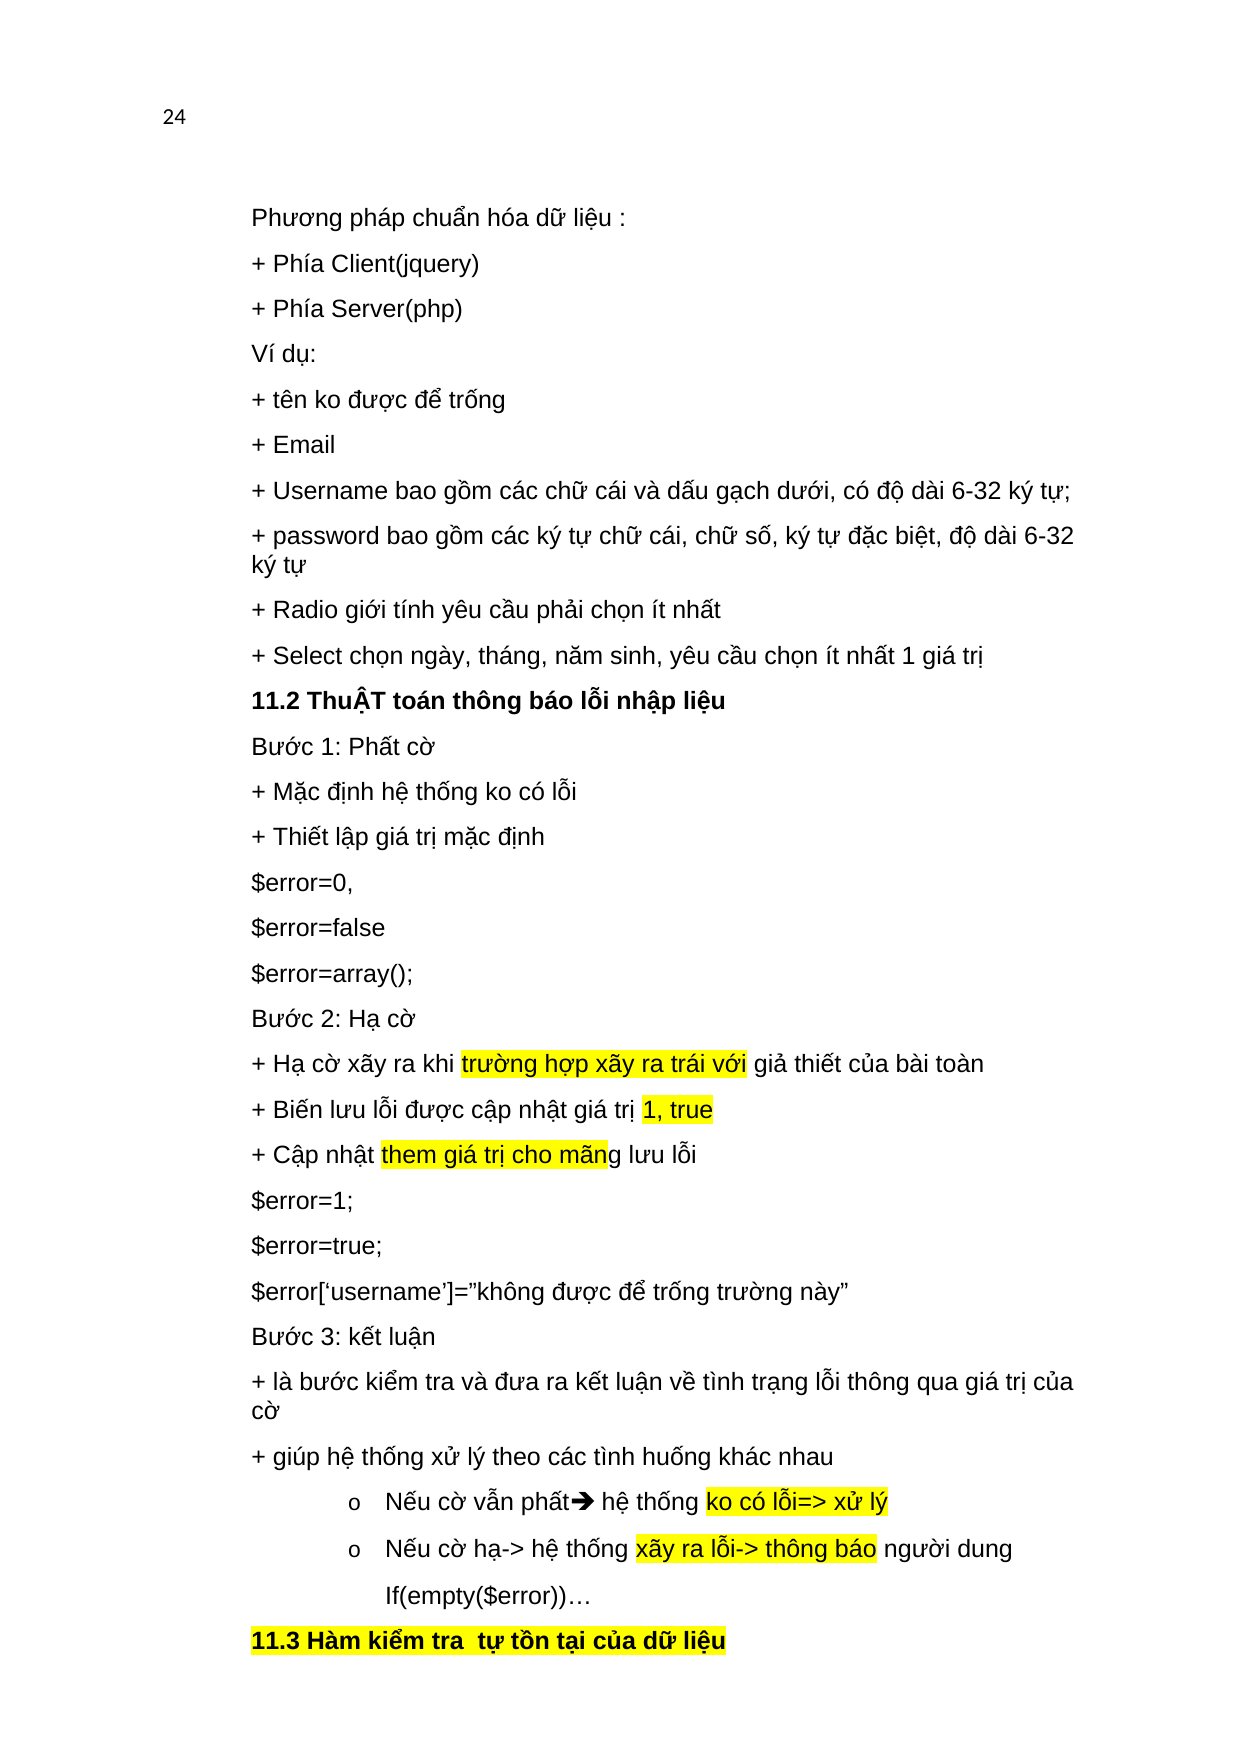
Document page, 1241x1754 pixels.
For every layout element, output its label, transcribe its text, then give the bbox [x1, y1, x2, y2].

list + password bao gồm các ký tự chữ cái, chữ số, ký tự đặc biệt, độ dài 6-32 ký tự [251, 521, 1078, 579]
list $error=false [251, 913, 1078, 942]
list If(empty($error))… [385, 1581, 1078, 1610]
list + Mặc định hệ thống ko có lỗi [251, 777, 1078, 806]
list Bước 2: Hạ cờ [251, 1004, 1078, 1033]
list + Thiết lập giá trị mặc định [251, 822, 1078, 851]
list + là bước kiểm tra và đưa ra kết luận về tình trạng lỗi thông qua giá trị của cờ [251, 1367, 1078, 1425]
list + Phía Server(php) [251, 294, 1078, 323]
list + Phía Client(jquery) [251, 249, 1078, 277]
list + Username bao gồm các chữ cái và dấu gạch dưới, có độ dài 6-32 ký tự; [251, 476, 1078, 504]
list Nếu cờ hạ-> hệ thống xãy ra lỗi-> thông báo người dung [347, 1534, 1078, 1564]
list Nếu cờ vẫn phất hệ thống ko có lỗi=> xử lý [347, 1487, 1078, 1517]
list Phương pháp chuẩn hóa dữ liệu : [251, 203, 1078, 232]
list + Hạ cờ xãy ra khi trường hợp xãy ra trái với giả thiết của bài toàn [251, 1049, 1078, 1078]
list + Email [251, 430, 1078, 459]
list + Biến lưu lỗi được cập nhật giá trị 1, true [251, 1095, 1078, 1124]
list Ví dụ: [251, 339, 1078, 368]
list + tên ko được để trống [251, 385, 1078, 414]
list 11.3 Hàm kiểm tra tự tồn tại của dữ liệu [251, 1626, 1078, 1655]
list Bước 1: Phất cờ [251, 732, 1078, 760]
list + Cập nhật them giá trị cho mãng lưu lỗi [251, 1140, 1078, 1169]
list + giúp hệ thống xử lý theo các tình huống khác nhau [251, 1442, 1078, 1470]
list + Radio giới tính yêu cầu phải chọn ít nhất [251, 595, 1078, 624]
list 11.2 ThuẬT toán thông báo lỗi nhập liệu [251, 686, 1078, 715]
list $error=0, [251, 868, 1078, 897]
list + Select chọn ngày, tháng, năm sinh, yêu cầu chọn ít nhất 1 giá trị [251, 641, 1078, 669]
list $error=1; [251, 1186, 1078, 1214]
list $error=array(); [251, 959, 1078, 987]
list $error=true; [251, 1231, 1078, 1260]
list $error[‘username’]=”không được để trống trường này” [251, 1277, 1078, 1305]
list Bước 3: kết luận [251, 1322, 1078, 1351]
